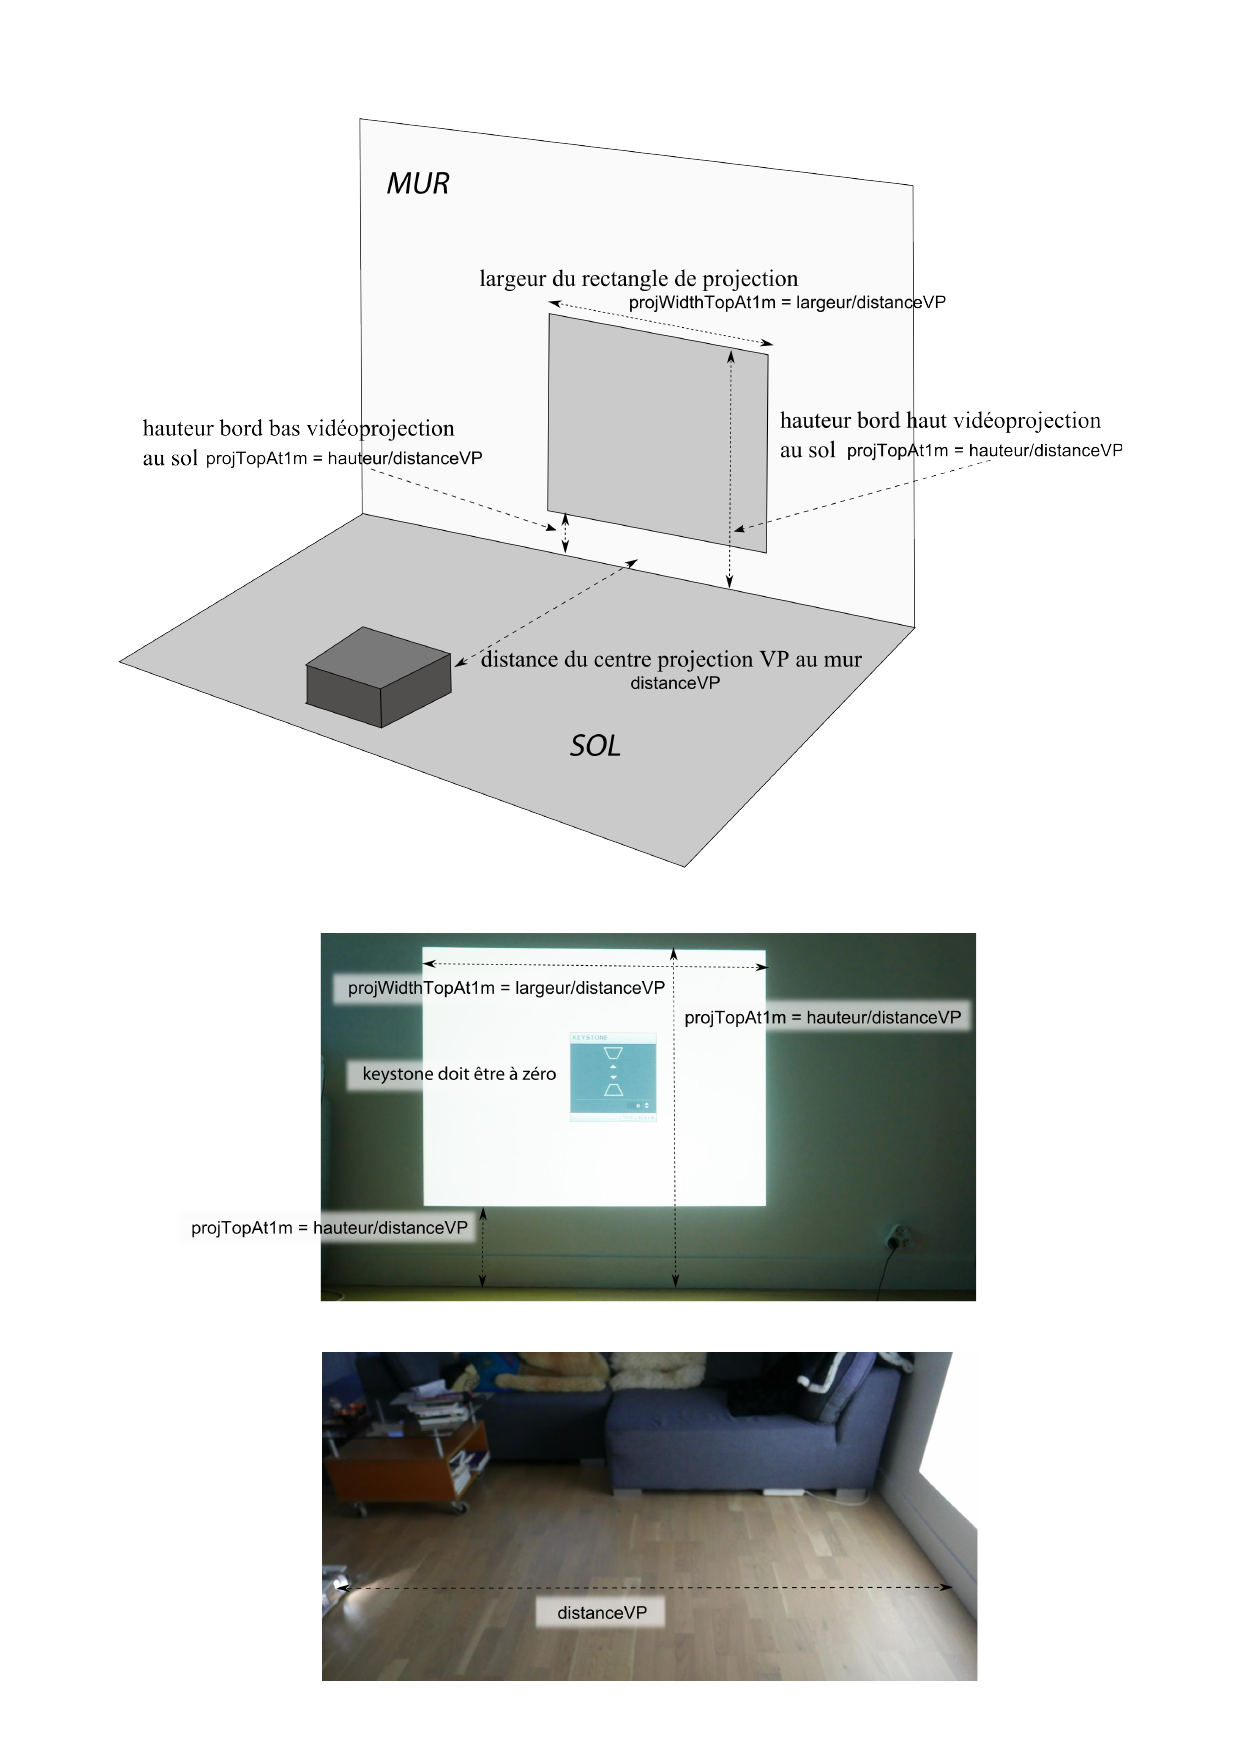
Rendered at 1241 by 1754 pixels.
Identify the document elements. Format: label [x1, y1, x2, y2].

picture [118, 118, 1123, 1681]
